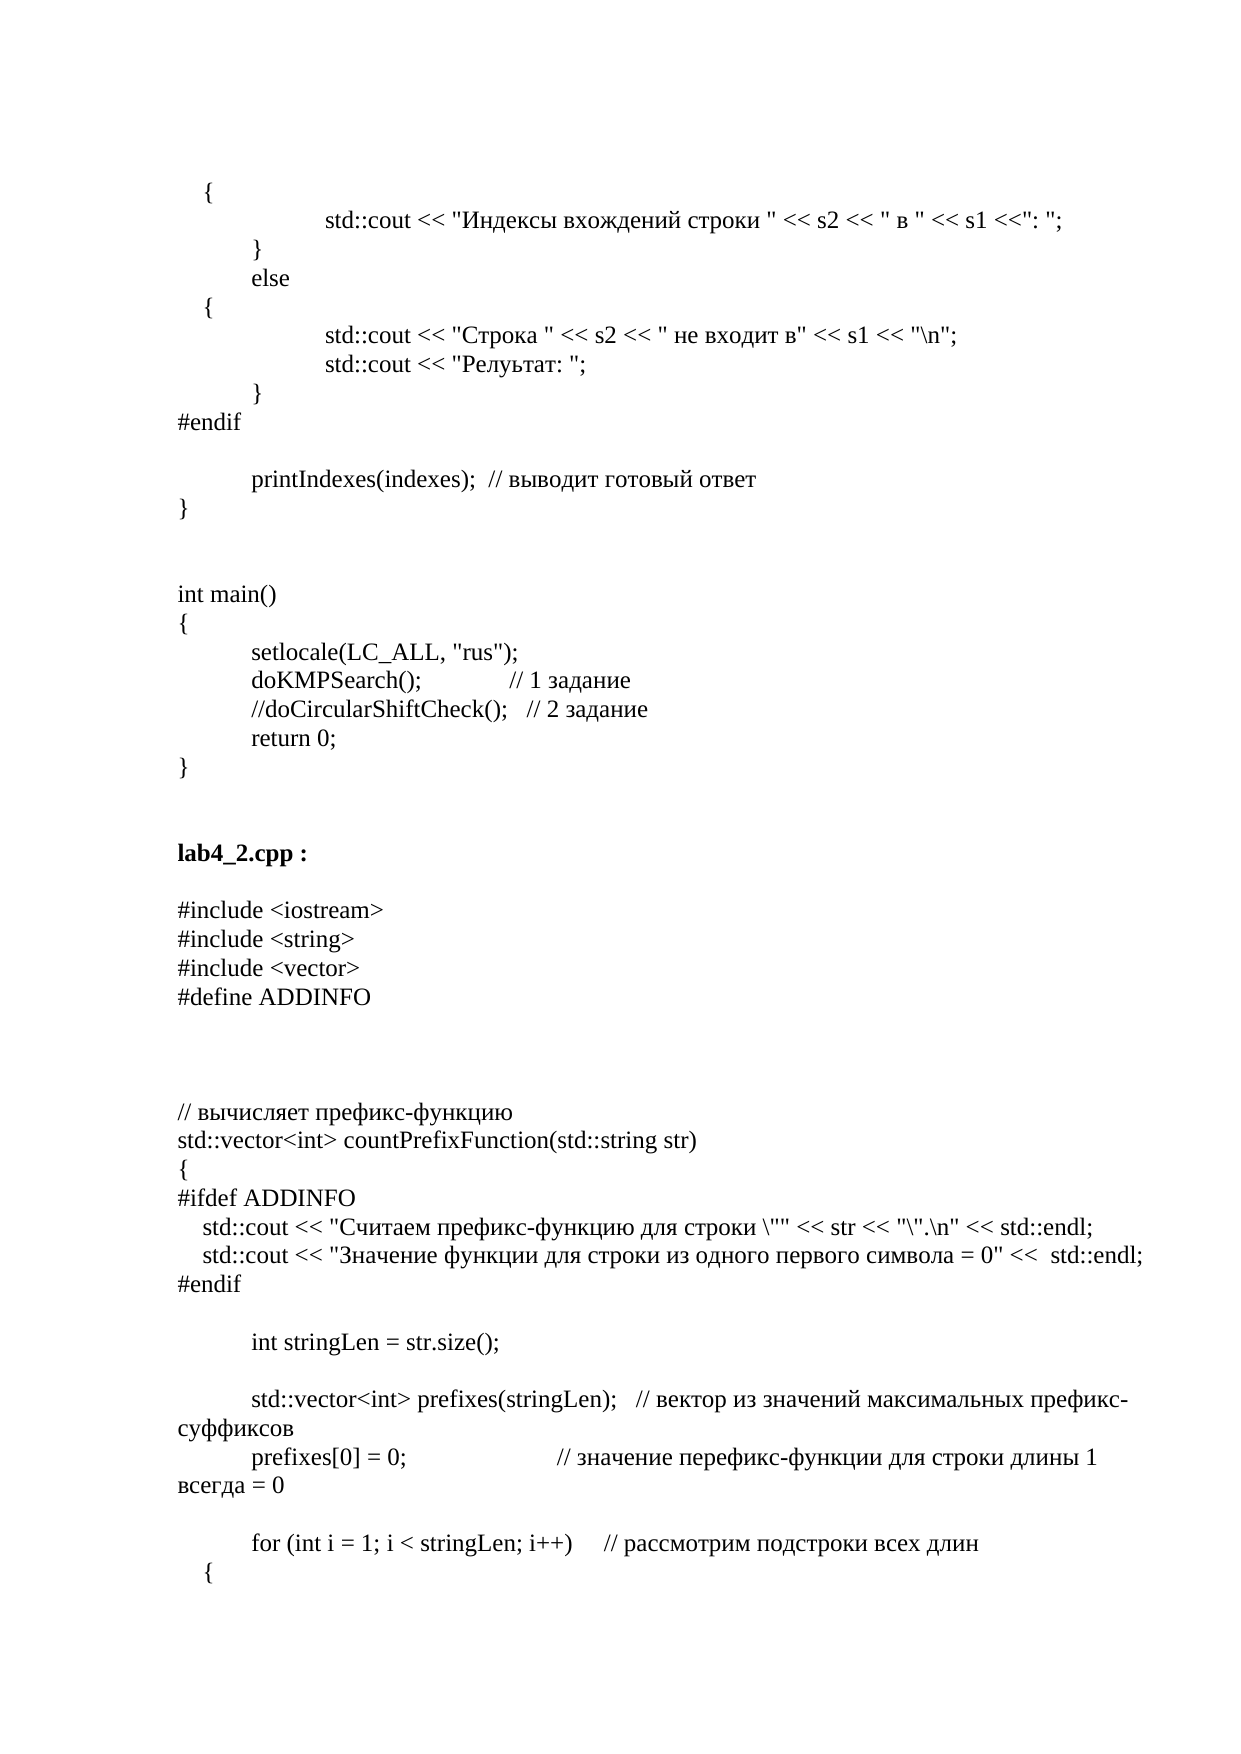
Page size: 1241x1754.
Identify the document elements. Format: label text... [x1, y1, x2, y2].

text for (int i = 1; i < stringLen; i++) // рассмотрим подстроки всех длин [177, 1528, 1152, 1557]
text #ifdef ADDINFO [177, 1183, 1152, 1212]
text std::cout << "Значение функции для строки из одного первого символа = 0" << std::endl; [177, 1241, 1152, 1269]
text } [177, 234, 1152, 263]
text lab4_2.cpp : [177, 838, 1152, 867]
text printIndexes(indexes); // выводит готовый ответ [177, 464, 1152, 493]
text return 0; [177, 723, 1152, 752]
text doKMPSearch(); // 1 задание [177, 666, 1152, 694]
text } [177, 752, 1152, 781]
text #include <iostream> [177, 896, 1152, 924]
text { [177, 292, 1152, 321]
text #include <string> [177, 924, 1152, 953]
text int stringLen = str.size(); [177, 1327, 1152, 1356]
text std::cout << "Считаем префикс-функцию для строки \"" << str << "\".\n" << std::endl; [177, 1212, 1152, 1241]
text #endif [177, 1269, 1152, 1298]
text std::vector<int> countPrefixFunction(std::string str) [177, 1126, 1152, 1154]
text setlocale(LC_ALL, "rus"); [177, 637, 1152, 666]
text prefixes[0] = 0; // значение перефикс-функции для строки длины 1 всегда = 0 [177, 1442, 1152, 1499]
text std::cout << "Индексы вхождений строки " << s2 << " в " << s1 <<": "; [177, 206, 1152, 234]
text { [177, 1154, 1152, 1183]
text #define ADDINFO [177, 982, 1152, 1011]
text { [177, 177, 1152, 206]
text std::cout << "Релуьтат: "; [177, 349, 1152, 378]
text { [177, 608, 1152, 637]
text //doCircularShiftCheck(); // 2 задание [177, 694, 1152, 723]
text std::cout << "Строка " << s2 << " не входит в" << s1 << "\n"; [177, 321, 1152, 349]
text } [177, 493, 1152, 522]
text } [177, 378, 1152, 407]
text int main() [177, 579, 1152, 608]
text #endif [177, 407, 1152, 436]
text // вычисляет префикс-функцию [177, 1097, 1152, 1126]
text std::vector<int> prefixes(stringLen); // вектор из значений максимальных префикс-суффиксов [177, 1384, 1152, 1442]
text else [177, 263, 1152, 292]
text { [177, 1557, 1152, 1586]
text #include <vector> [177, 953, 1152, 982]
